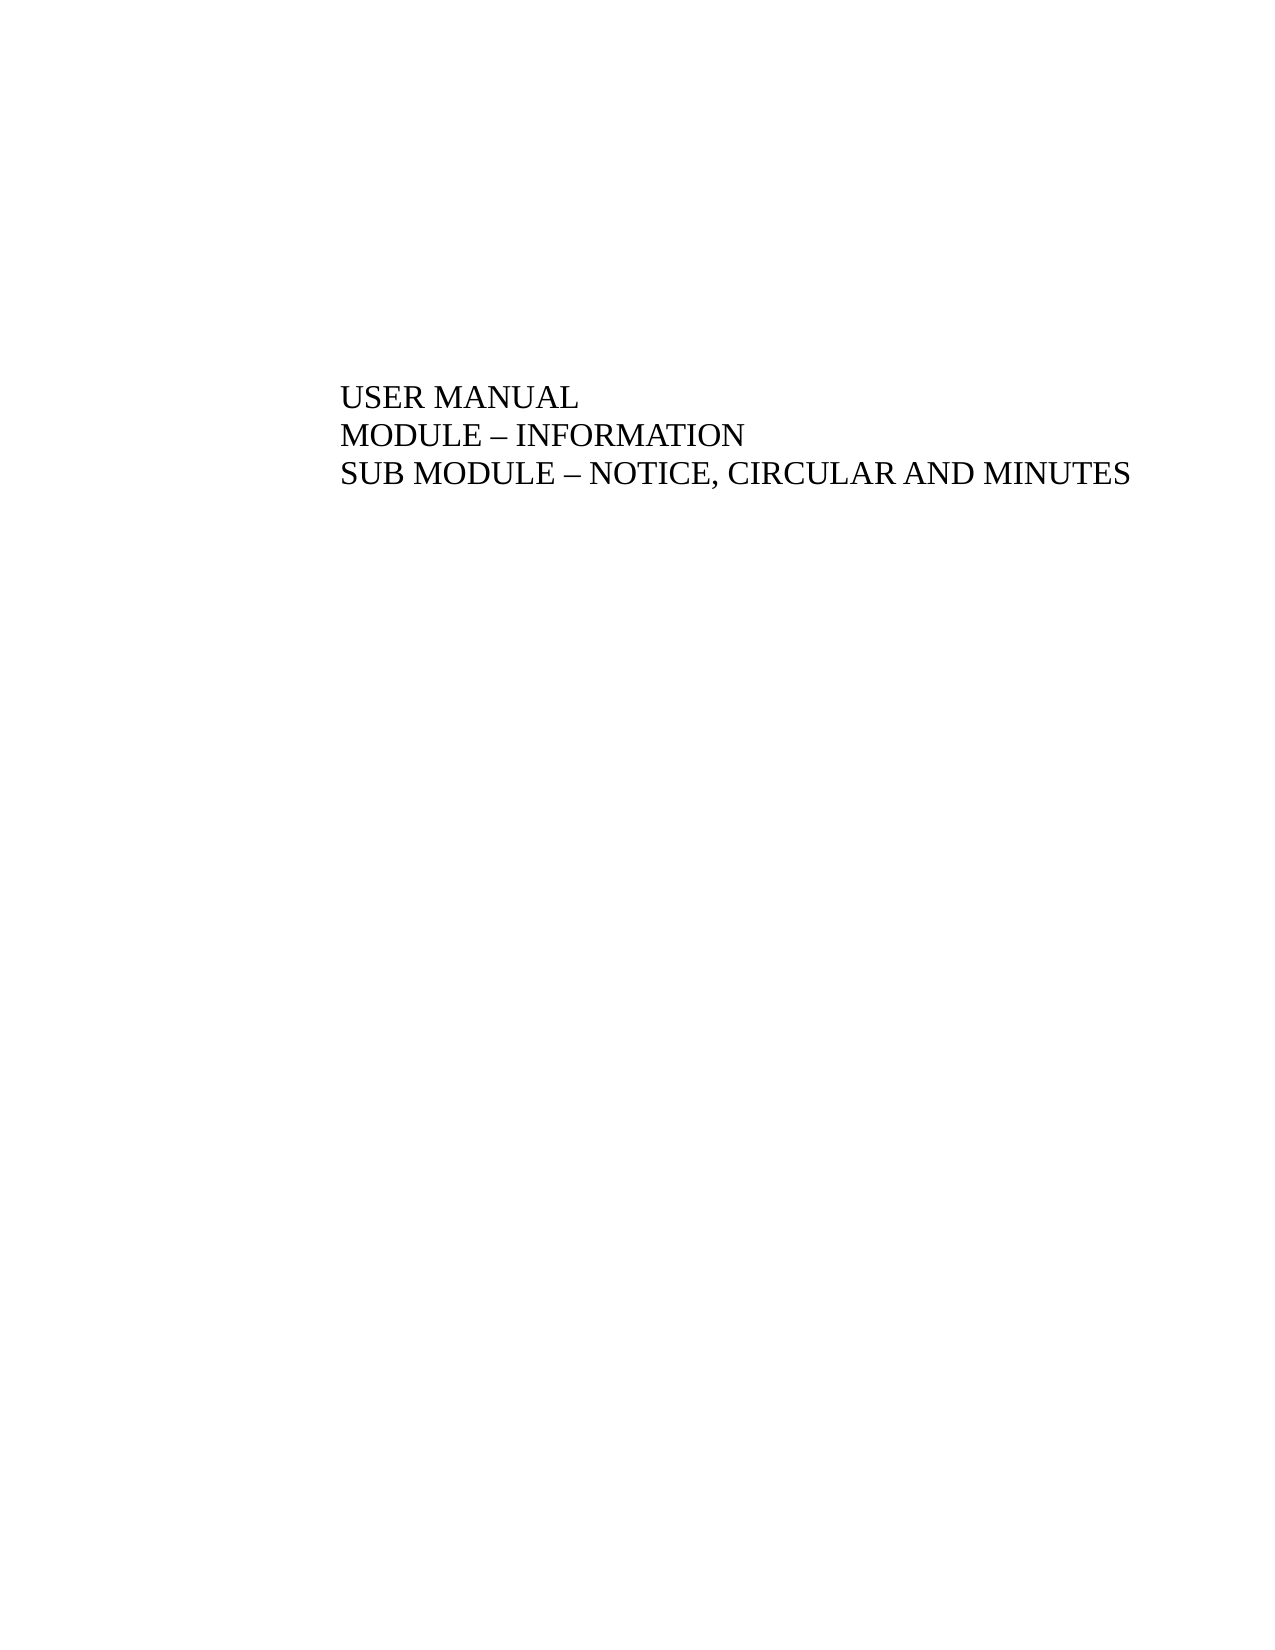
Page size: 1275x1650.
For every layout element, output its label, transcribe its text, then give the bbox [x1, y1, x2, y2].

text SUB MODULE – NOTICE, CIRCULAR AND MINUTES [118, 453, 1157, 492]
text MODULE – INFORMATION [118, 415, 1157, 453]
text USER MANUAL [118, 377, 1157, 415]
